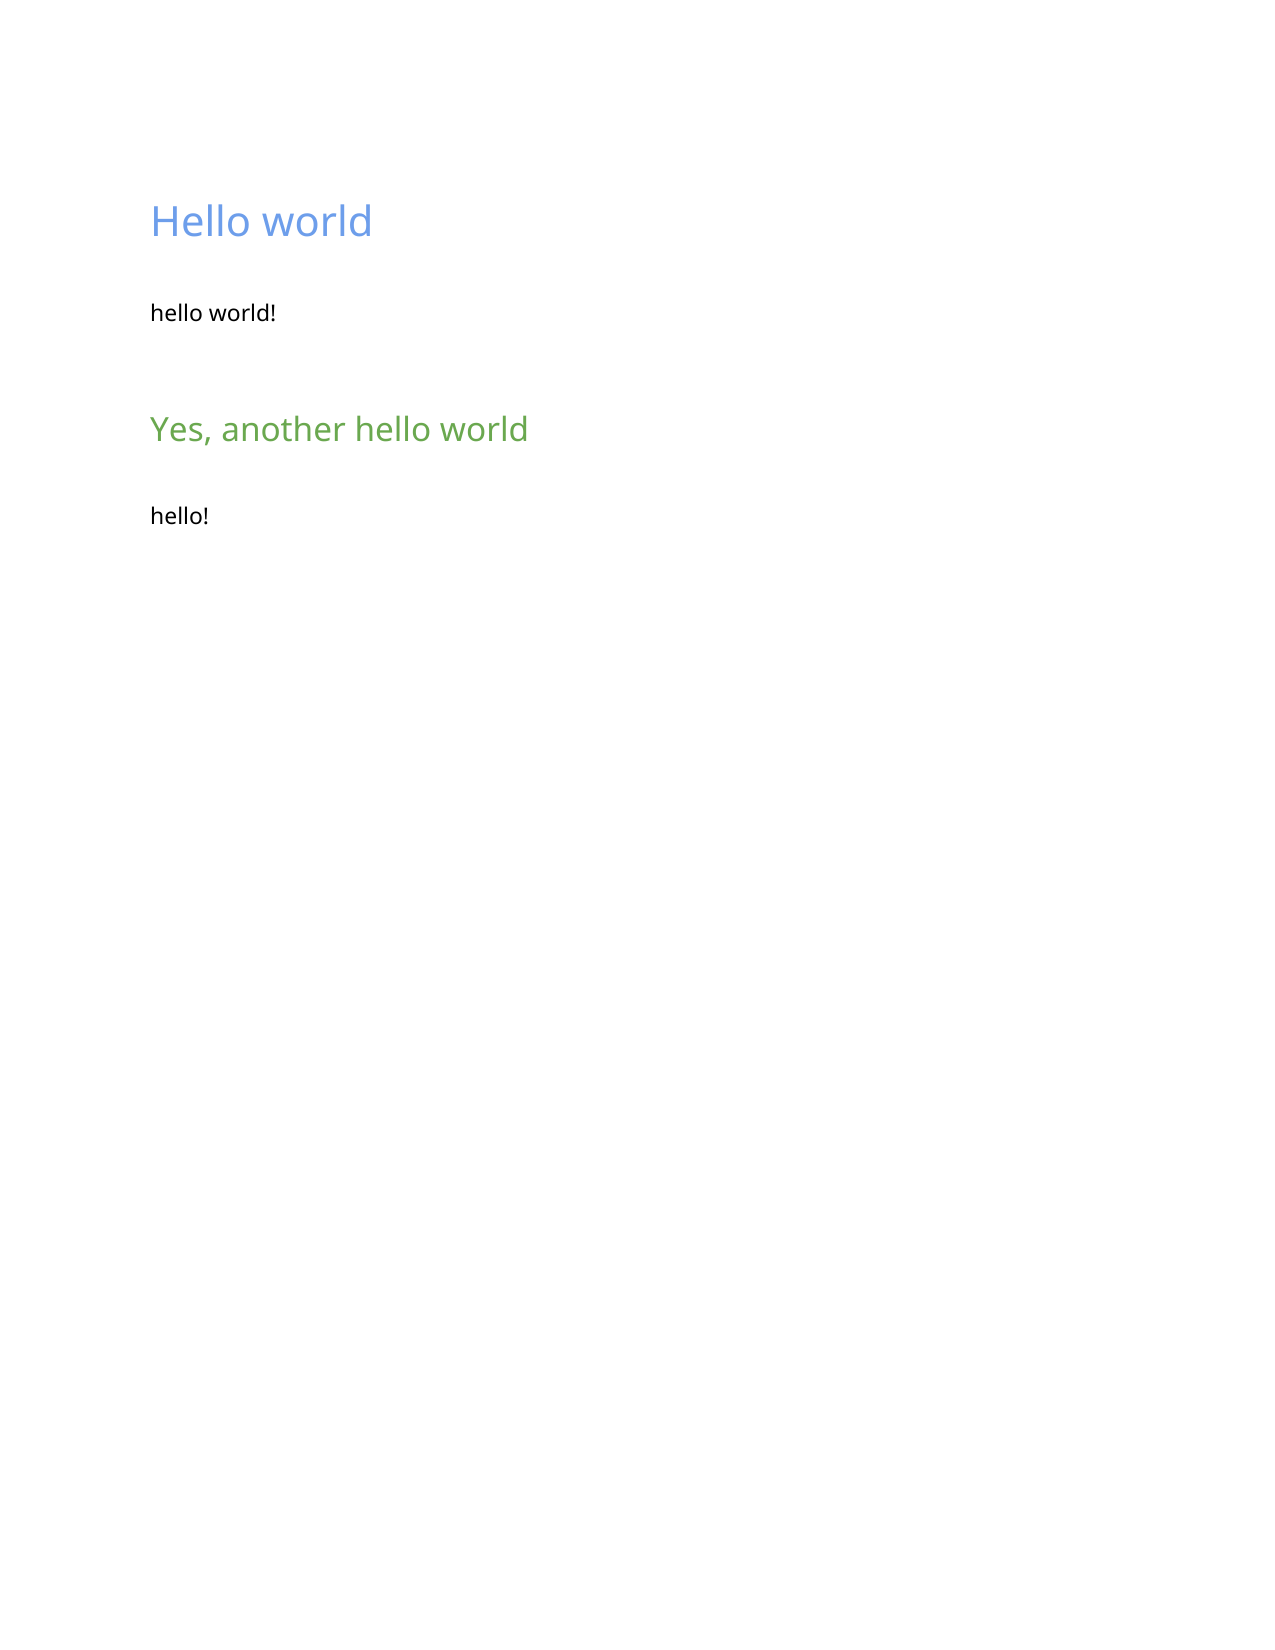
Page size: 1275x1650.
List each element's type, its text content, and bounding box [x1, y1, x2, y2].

text hello! [150, 500, 1125, 531]
subtitle Yes, another hello world [150, 406, 1125, 452]
subtitle Hello world [150, 192, 1125, 248]
text hello world! [150, 297, 1125, 328]
